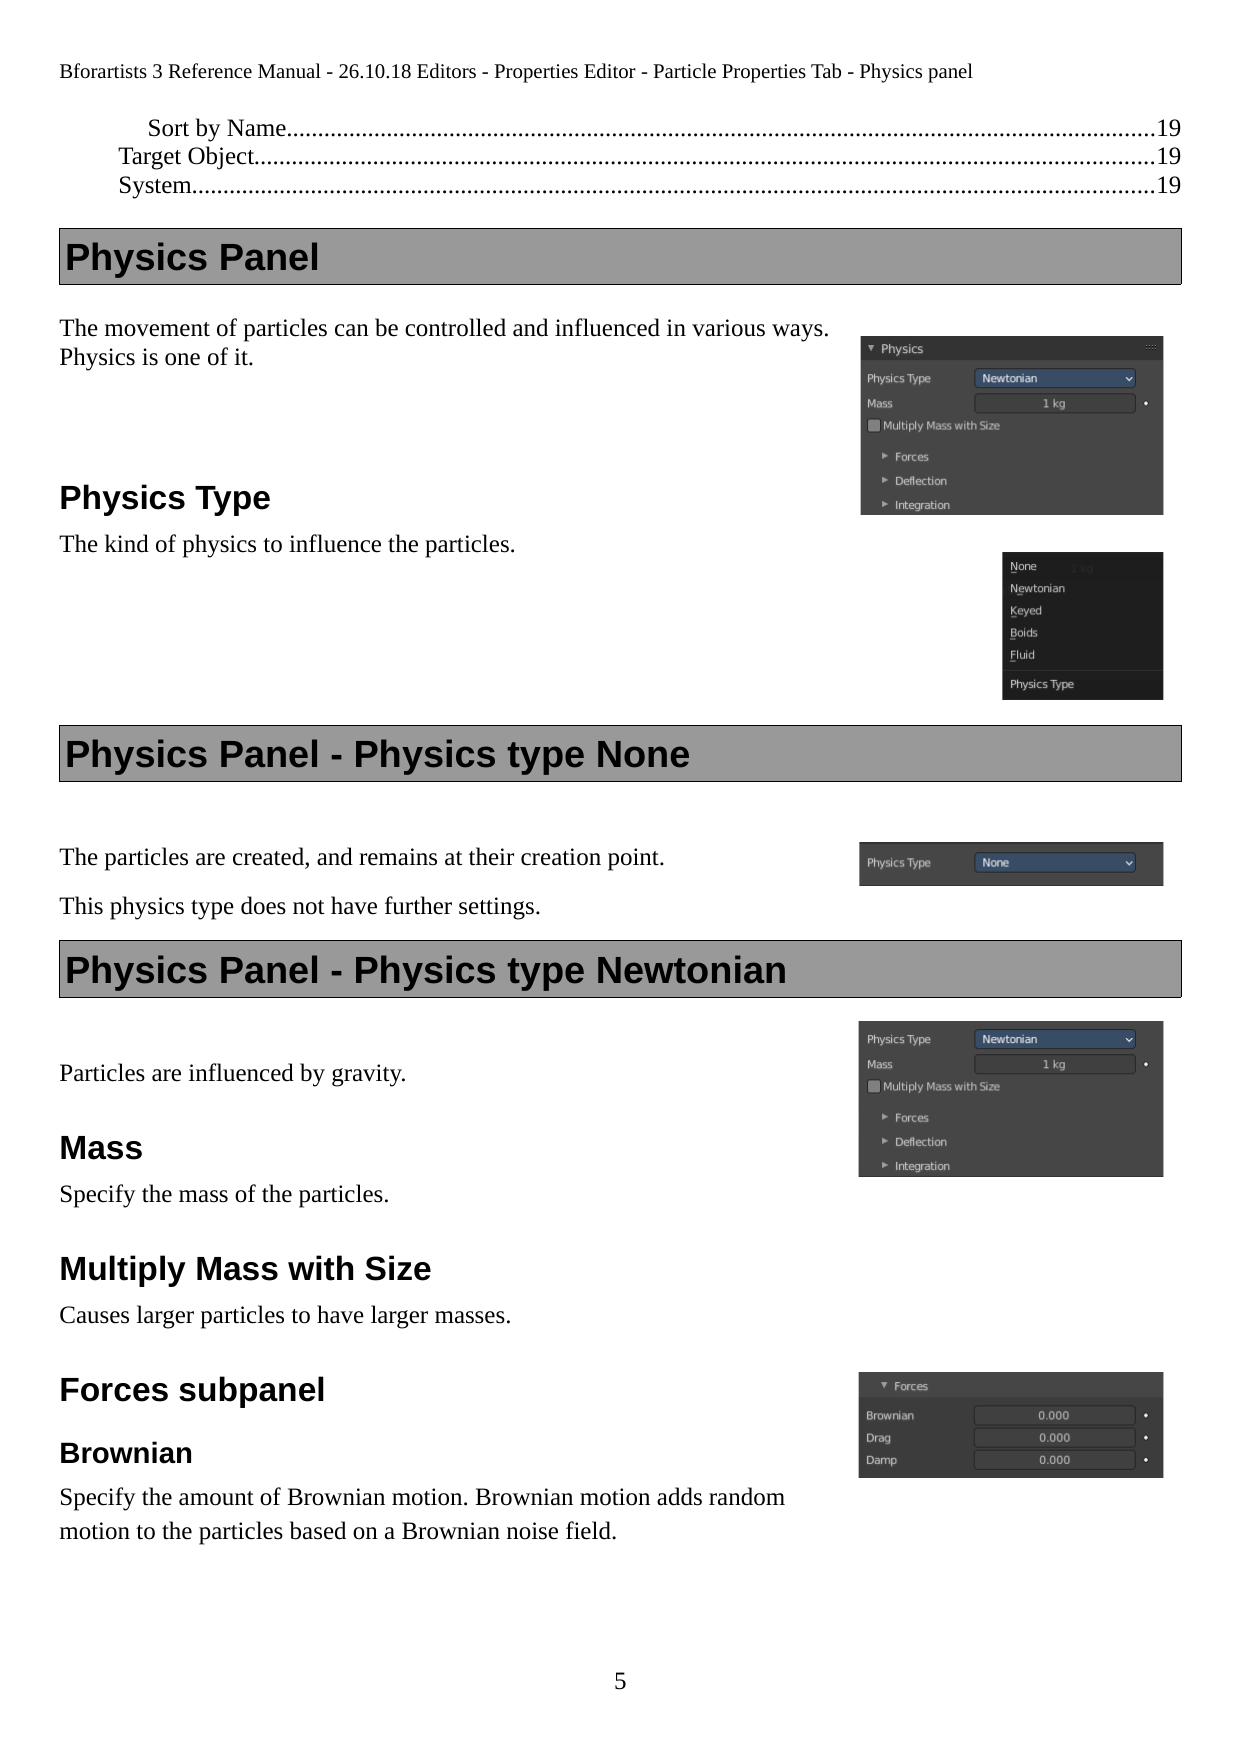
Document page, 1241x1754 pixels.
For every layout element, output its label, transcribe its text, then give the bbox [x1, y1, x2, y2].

subtitle Brownian [59, 1436, 858, 1469]
picture [859, 842, 1164, 886]
text Specify the mass of the particles. [59, 1179, 1181, 1208]
text Specify the amount of Brownian motion. Brownian motion adds random motion to the particles based on a Brownian noise field. [59, 1482, 1181, 1545]
subtitle [1164, 1436, 1181, 1469]
subtitle [1164, 1128, 1181, 1166]
text The movement of particles can be controlled and influenced in various ways. Physics is one of it. [59, 313, 1181, 370]
picture [858, 1372, 1164, 1478]
table_header Physics Panel - Physics type None [60, 726, 1181, 781]
text Sort by Name 19 [147, 113, 1181, 141]
subtitle Forces subpanel [59, 1370, 1181, 1408]
table_header Physics Panel [60, 229, 1181, 284]
text The kind of physics to influence the particles. [59, 529, 1181, 557]
text This physics type does not have further settings. [59, 891, 1181, 920]
text Particles are influenced by gravity. [59, 1058, 858, 1087]
text The particles are created, and remains at their creation point. [59, 842, 859, 871]
picture [860, 336, 1164, 515]
table_header Physics Panel - Physics type Newtonian [60, 941, 1181, 997]
subtitle Physics Type [59, 477, 1181, 516]
text Causes larger particles to have larger masses. [59, 1300, 1181, 1329]
subtitle Mass [59, 1128, 858, 1166]
text Target Object 19 [118, 141, 1181, 170]
text System 19 [118, 170, 1181, 199]
picture [858, 1021, 1164, 1177]
picture [1002, 552, 1164, 700]
subtitle Multiply Mass with Size [59, 1249, 1181, 1287]
